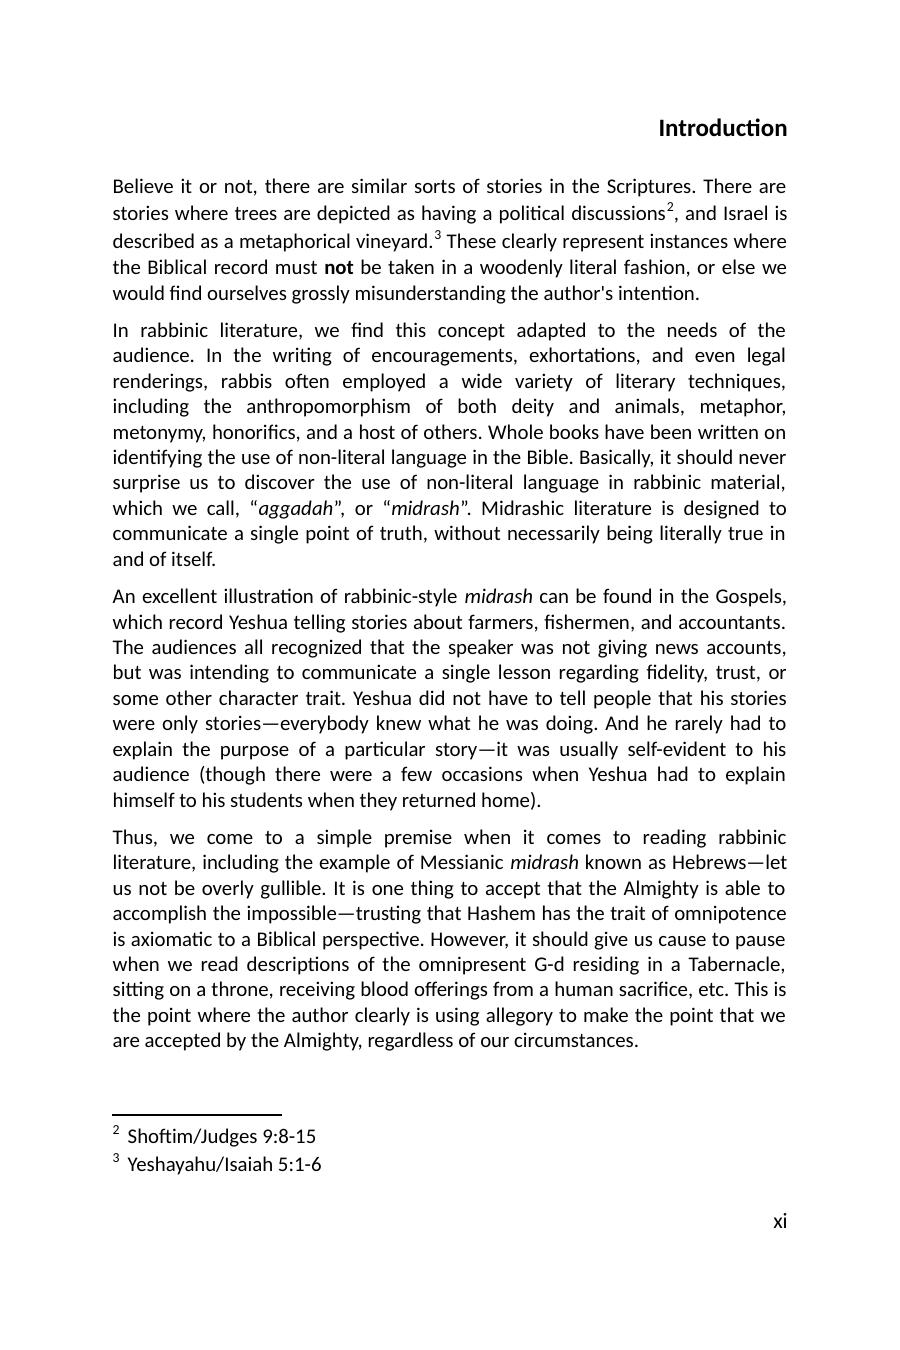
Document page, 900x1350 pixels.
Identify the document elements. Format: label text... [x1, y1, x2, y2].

text Believe it or not, there are similar sorts of stories in the Scriptures. There are stories where trees are depicted as having a political discussions, and Israel is described as a metaphorical vineyard. These clearly represent instances where the Biblical record must not be taken in a woodenly literal fashion, or else we would find ourselves grossly misunderstanding the author's intention. [112, 173, 787, 305]
text In rabbinic literature, we find this concept adapted to the needs of the audience. In the writing of encouragements, exhortations, and even legal renderings, rabbis often employed a wide variety of literary techniques, including the anthropomorphism of both deity and animals, metaphor, metonymy, honorifics, and a host of others. Whole books have been written on identifying the use of non-literal language in the Bible. Basically, it should never surprise us to discover the use of non-literal language in rabbinic material, which we call, “aggadah”, or “midrash”. Midrashic literature is designed to communicate a single point of truth, without necessarily being literally true in and of itself. [112, 317, 787, 571]
text Shoftim/Judges 9:8-15 [112, 1121, 787, 1149]
text Yeshayahu/Isaiah 5:1-6 [112, 1149, 787, 1177]
text An excellent illustration of rabbinic-style midrash can be found in the Gospels, which record Yeshua telling stories about farmers, fishermen, and accountants. The audiences all recognized that the speaker was not giving news accounts, but was intending to communicate a single lesson regarding fidelity, trust, or some other character trait. Yeshua did not have to tell people that his stories were only stories—everybody knew what he was doing. And he rarely had to explain the purpose of a particular story—it was usually self-evident to his audience (though there were a few occasions when Yeshua had to explain himself to his students when they returned home). [112, 583, 787, 812]
text Thus, we come to a simple premise when it comes to reading rabbinic literature, including the example of Messianic midrash known as Hebrews—let us not be overly gullible. It is one thing to accept that the Almighty is able to accomplish the impossible—trusting that Hashem has the trait of omnipotence is axiomatic to a Biblical perspective. However, it should give us cause to pause when we read descriptions of the omnipresent G-d residing in a Tabernacle, sitting on a throne, receiving blood offerings from a human sacrifice, etc. This is the point where the author clearly is using allegory to make the point that we are accepted by the Almighty, regardless of our circumstances. [112, 824, 787, 1053]
